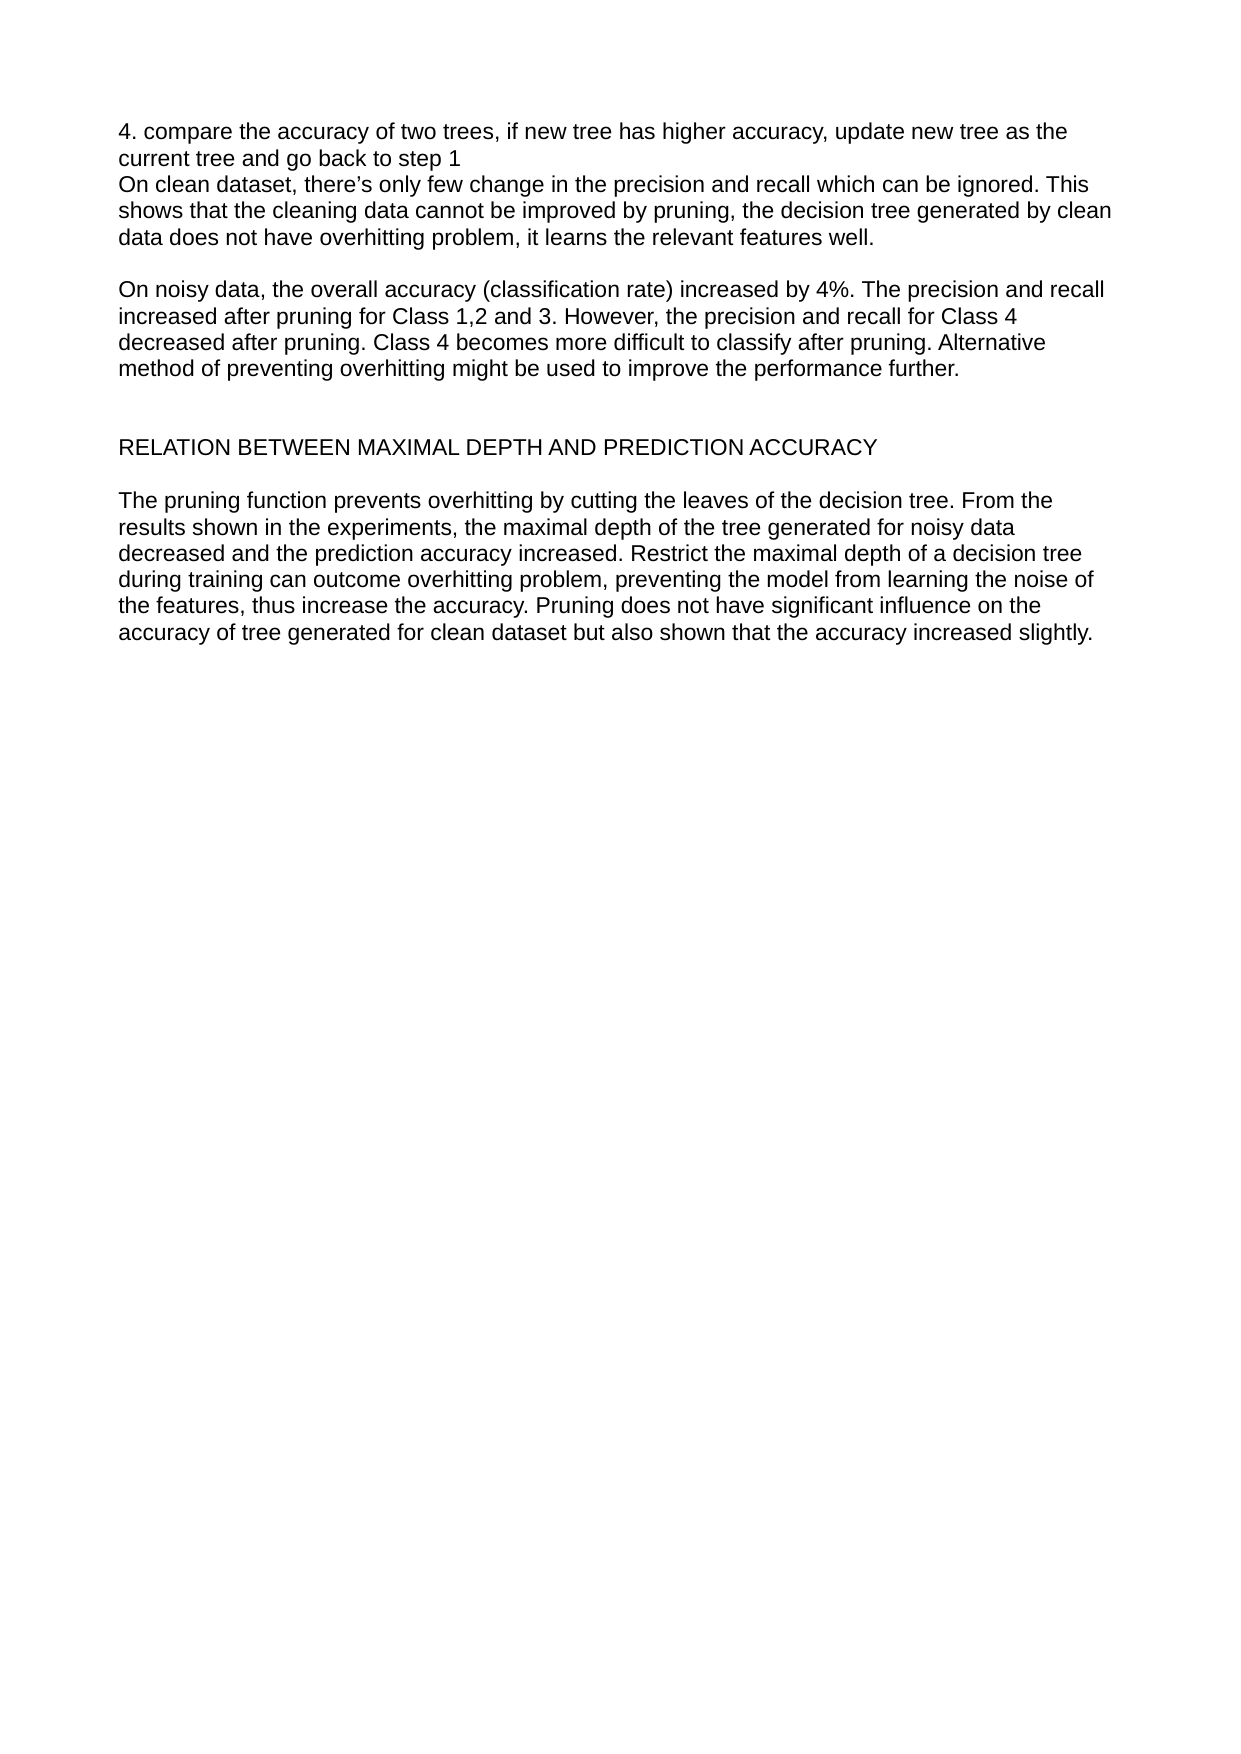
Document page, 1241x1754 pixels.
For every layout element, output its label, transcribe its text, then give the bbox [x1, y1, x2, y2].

text On noisy data, the overall accuracy (classification rate) increased by 4%. The precision and recall increased after pruning for Class 1,2 and 3. However, the precision and recall for Class 4 decreased after pruning. Class 4 becomes more difficult to classify after pruning. Alternative method of preventing overhitting might be used to improve the performance further. [118, 276, 1122, 382]
text 4. compare the accuracy of two trees, if new tree has higher accuracy, update new tree as the current tree and go back to step 1 [118, 118, 1122, 171]
text The pruning function prevents overhitting by cutting the leaves of the decision tree. From the results shown in the experiments, the maximal depth of the tree generated for noisy data decreased and the prediction accuracy increased. Restrict the maximal depth of a decision tree during training can outcome overhitting problem, preventing the model from learning the noise of the features, thus increase the accuracy. Pruning does not have significant influence on the accuracy of tree generated for clean dataset but also shown that the accuracy increased slightly. [118, 487, 1122, 645]
text On clean dataset, there’s only few change in the precision and recall which can be ignored. This shows that the cleaning data cannot be improved by pruning, the decision tree generated by clean data does not have overhitting problem, it learns the relevant features well. [118, 171, 1122, 250]
text RELATION BETWEEN MAXIMAL DEPTH AND PREDICTION ACCURACY [118, 434, 1122, 461]
